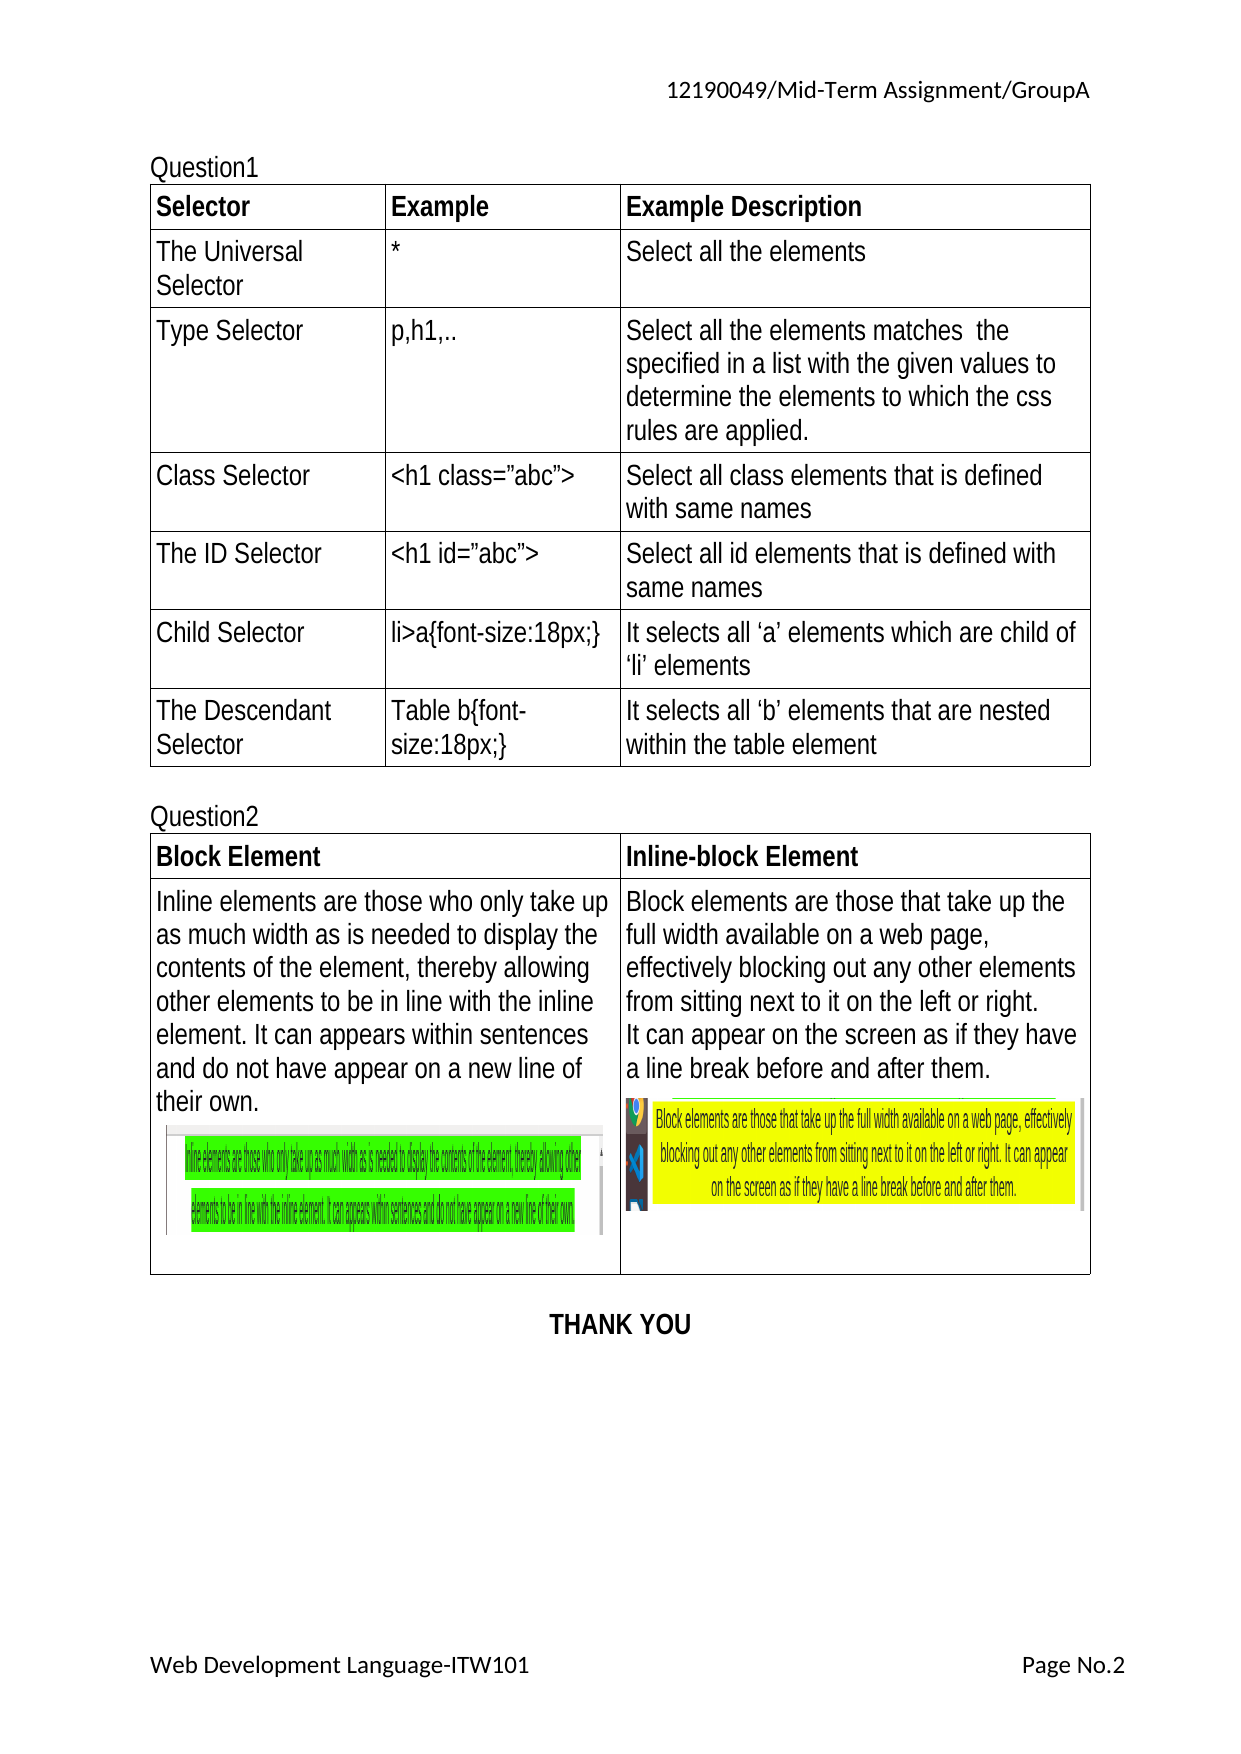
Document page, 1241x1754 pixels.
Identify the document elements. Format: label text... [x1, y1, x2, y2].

table_cell p,h1,.. [386, 308, 620, 452]
table_cell The Universal Selector [151, 230, 385, 307]
table_cell <h1 class=”abc”> [386, 453, 620, 531]
table_cell Type Selector [151, 308, 385, 452]
table_cell li>a{font-size:18px;} [386, 610, 620, 687]
table_cell Class Selector [151, 453, 385, 531]
text Question2 [150, 799, 1090, 833]
table_header Example [386, 185, 620, 228]
table_cell Select all id elements that is defined with same names [621, 532, 1090, 609]
table_cell It selects all ‘a’ elements which are child of ‘li’ elements [621, 610, 1090, 687]
table_cell Block elements are those that take up the full width available on a web page, effectively blocking out any other elements from sitting next to it on the left or right. It can appear on the screen as if they have a line break before and after them. [621, 879, 1090, 1274]
table_header Inline-block Element [621, 834, 1090, 878]
text THANK YOU [150, 1307, 1090, 1341]
text Question1 [150, 150, 1090, 183]
picture [166, 1125, 603, 1194]
table_cell Inline elements are those who only take up as much width as is needed to display the contents of the element, thereby allowing other elements to be in line with the inline element. It can appears within sentences and do not have appear on a new line of their own. [151, 879, 620, 1274]
table_cell Table b{font-size:18px;} [386, 689, 620, 766]
table_header Example Description [621, 185, 1090, 228]
table_header Block Element [151, 834, 620, 878]
table_cell <h1 id=”abc”> [386, 532, 620, 609]
table_cell * [386, 230, 620, 307]
table_cell Select all the elements [621, 230, 1090, 307]
table_cell The Descendant Selector [151, 689, 385, 766]
table_cell Select all the elements matches the specified in a list with the given values to determine the elements to which the css rules are applied. [621, 308, 1090, 452]
table_cell Select all class elements that is defined with same names [621, 453, 1090, 531]
picture [625, 1098, 1085, 1211]
table_cell Child Selector [151, 610, 385, 687]
table_header Selector [151, 185, 385, 228]
table_cell The ID Selector [151, 532, 385, 609]
table_cell It selects all ‘b’ elements that are nested within the table element [621, 689, 1090, 766]
